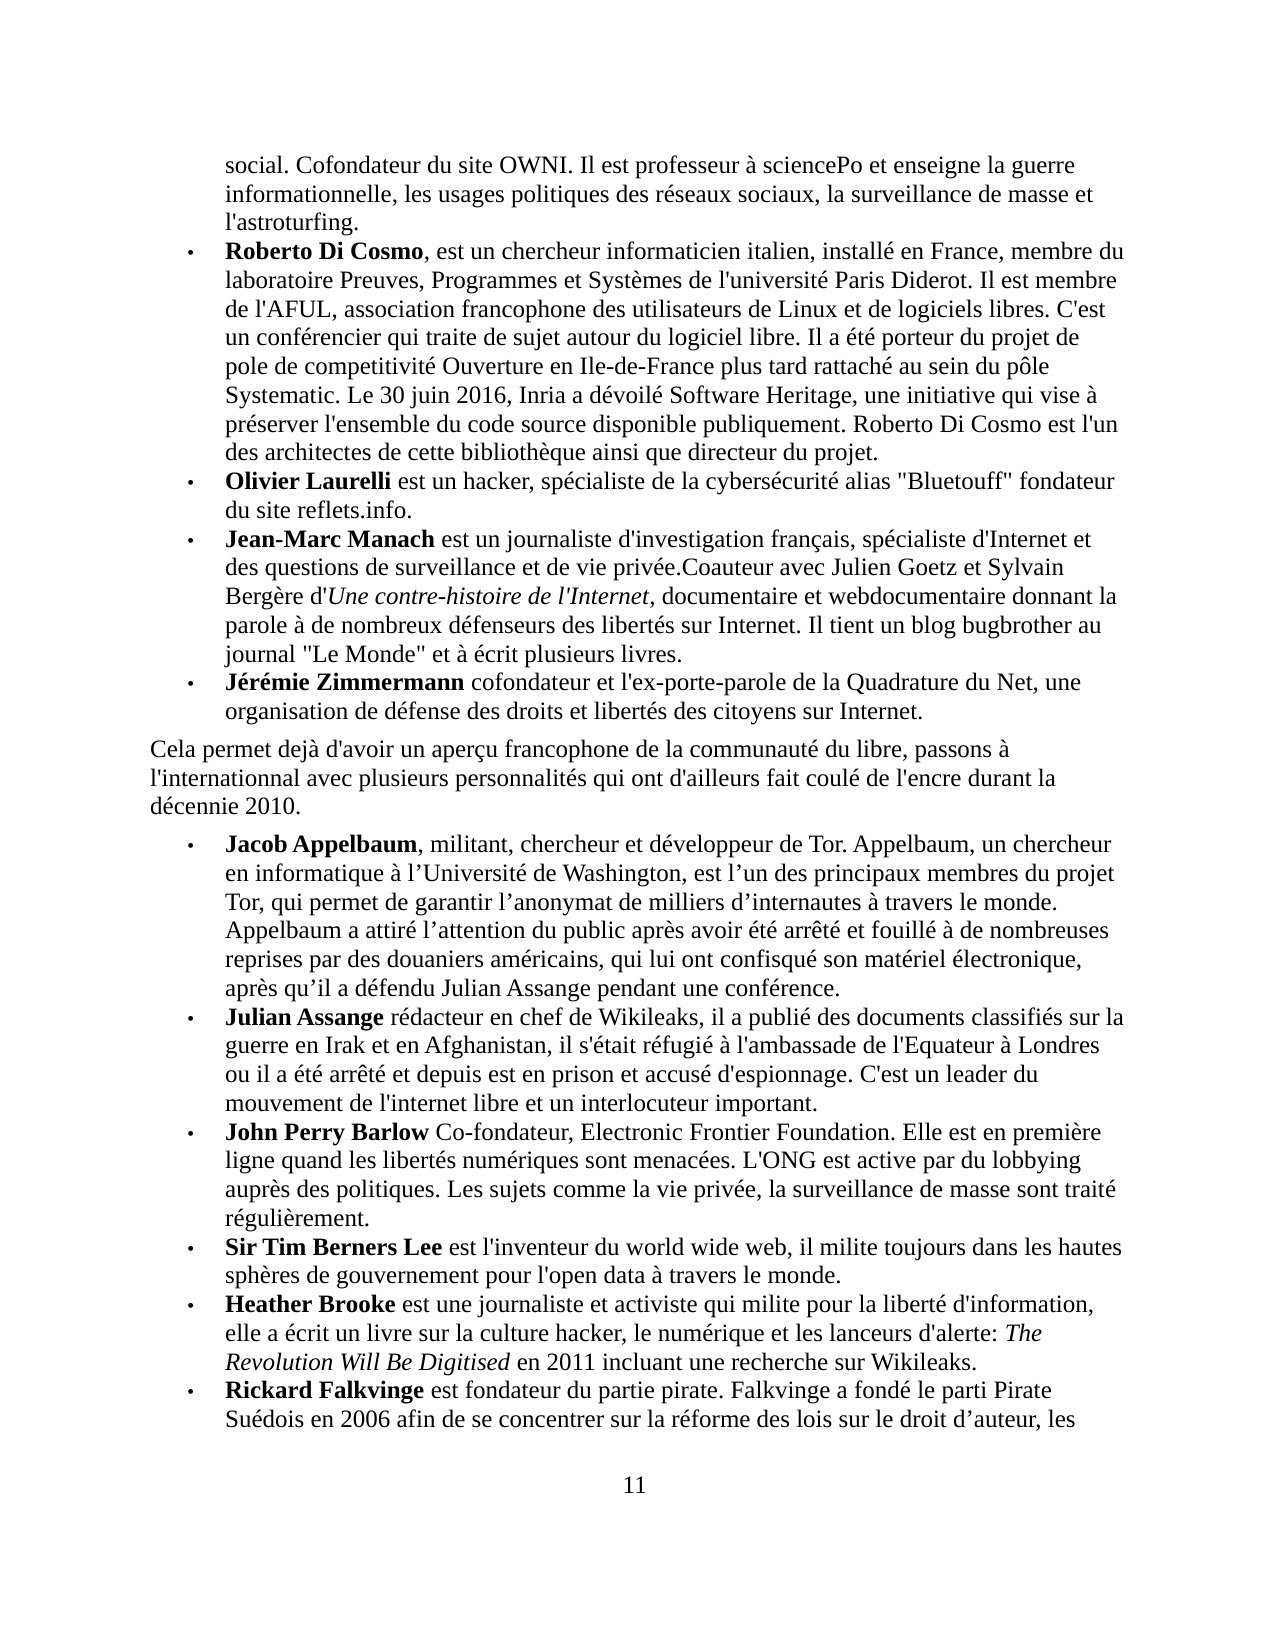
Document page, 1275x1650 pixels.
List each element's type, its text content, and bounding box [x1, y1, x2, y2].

list Heather Brooke est une journaliste et activiste qui milite pour la liberté d'information, elle a écrit un livre sur la culture hacker, le numérique et les lanceurs d'alerte: The Revolution Will Be Digitised en 2011 incluant une recherche sur Wikileaks. [187, 1289, 1125, 1375]
list Jacob Appelbaum, militant, chercheur et développeur de Tor. Appelbaum, un chercheur en informatique à l’Université de Washington, est l’un des principaux membres du projet Tor, qui permet de garantir l’anonymat de milliers d’internautes à travers le monde. Appelbaum a attiré l’attention du public après avoir été arrêté et fouillé à de nombreuses reprises par des douaniers américains, qui lui ont confisqué son matériel électronique, après qu’il a défendu Julian Assange pendant une conférence. [187, 829, 1125, 1002]
list John Perry Barlow Co-fondateur, Electronic Frontier Foundation. Elle est en première ligne quand les libertés numériques sont menacées. L'ONG est active par du lobbying auprès des politiques. Les sujets comme la vie privée, la surveillance de masse sont traité régulièrement. [187, 1117, 1125, 1232]
list Rickard Falkvinge est fondateur du partie pirate. Falkvinge a fondé le parti Pirate Suédois en 2006 afin de se concentrer sur la réforme des lois sur le droit d’auteur, les [187, 1375, 1125, 1433]
list Sir Tim Berners Lee est l'inventeur du world wide web, il milite toujours dans les hautes sphères de gouvernement pour l'open data à travers le monde. [187, 1232, 1125, 1289]
list Jean-Marc Manach est un journaliste d'investigation français, spécialiste d'Internet et des questions de surveillance et de vie privée.Coauteur avec Julien Goetz et Sylvain Bergère d'Une contre-histoire de l'Internet, documentaire et webdocumentaire donnant la parole à de nombreux défenseurs des libertés sur Internet. Il tient un blog bugbrother au journal "Le Monde" et à écrit plusieurs livres. [187, 524, 1125, 667]
list Olivier Laurelli est un hacker, spécialiste de la cybersécurité alias "Bluetouff" fondateur du site reflets.info. [187, 466, 1125, 524]
list Julian Assange rédacteur en chef de Wikileaks, il a publié des documents classifiés sur la guerre en Irak et en Afghanistan, il s'était réfugié à l'ambassade de l'Equateur à Londres ou il a été arrêté et depuis est en prison et accusé d'espionnage. C'est un leader du mouvement de l'internet libre et un interlocuteur important. [187, 1002, 1125, 1117]
list Roberto Di Cosmo, est un chercheur informaticien italien, installé en France, membre du laboratoire Preuves, Programmes et Systèmes de l'université Paris Diderot. Il est membre de l'AFUL, association francophone des utilisateurs de Linux et de logiciels libres. C'est un conférencier qui traite de sujet autour du logiciel libre. Il a été porteur du projet de pole de competitivité Ouverture en Ile-de-France plus tard rattaché au sein du pôle Systematic. Le 30 juin 2016, Inria a dévoilé Software Heritage, une initiative qui vise à préserver l'ensemble du code source disponible publiquement. Roberto Di Cosmo est l'un des architectes de cette bibliothèque ainsi que directeur du projet. [187, 236, 1125, 466]
list social. Cofondateur du site OWNI. Il est professeur à sciencePo et enseigne la guerre informationnelle, les usages politiques des réseaux sociaux, la surveillance de masse et l'astroturfing. [187, 150, 1125, 236]
text Cela permet dejà d'avoir un aperçu francophone de la communauté du libre, passons à l'internationnal avec plusieurs personnalités qui ont d'ailleurs fait coulé de l'encre durant la décennie 2010. [150, 734, 1125, 820]
list Jérémie Zimmermann cofondateur et l'ex-porte-parole de la Quadrature du Net, une organisation de défense des droits et libertés des citoyens sur Internet. [187, 667, 1125, 725]
